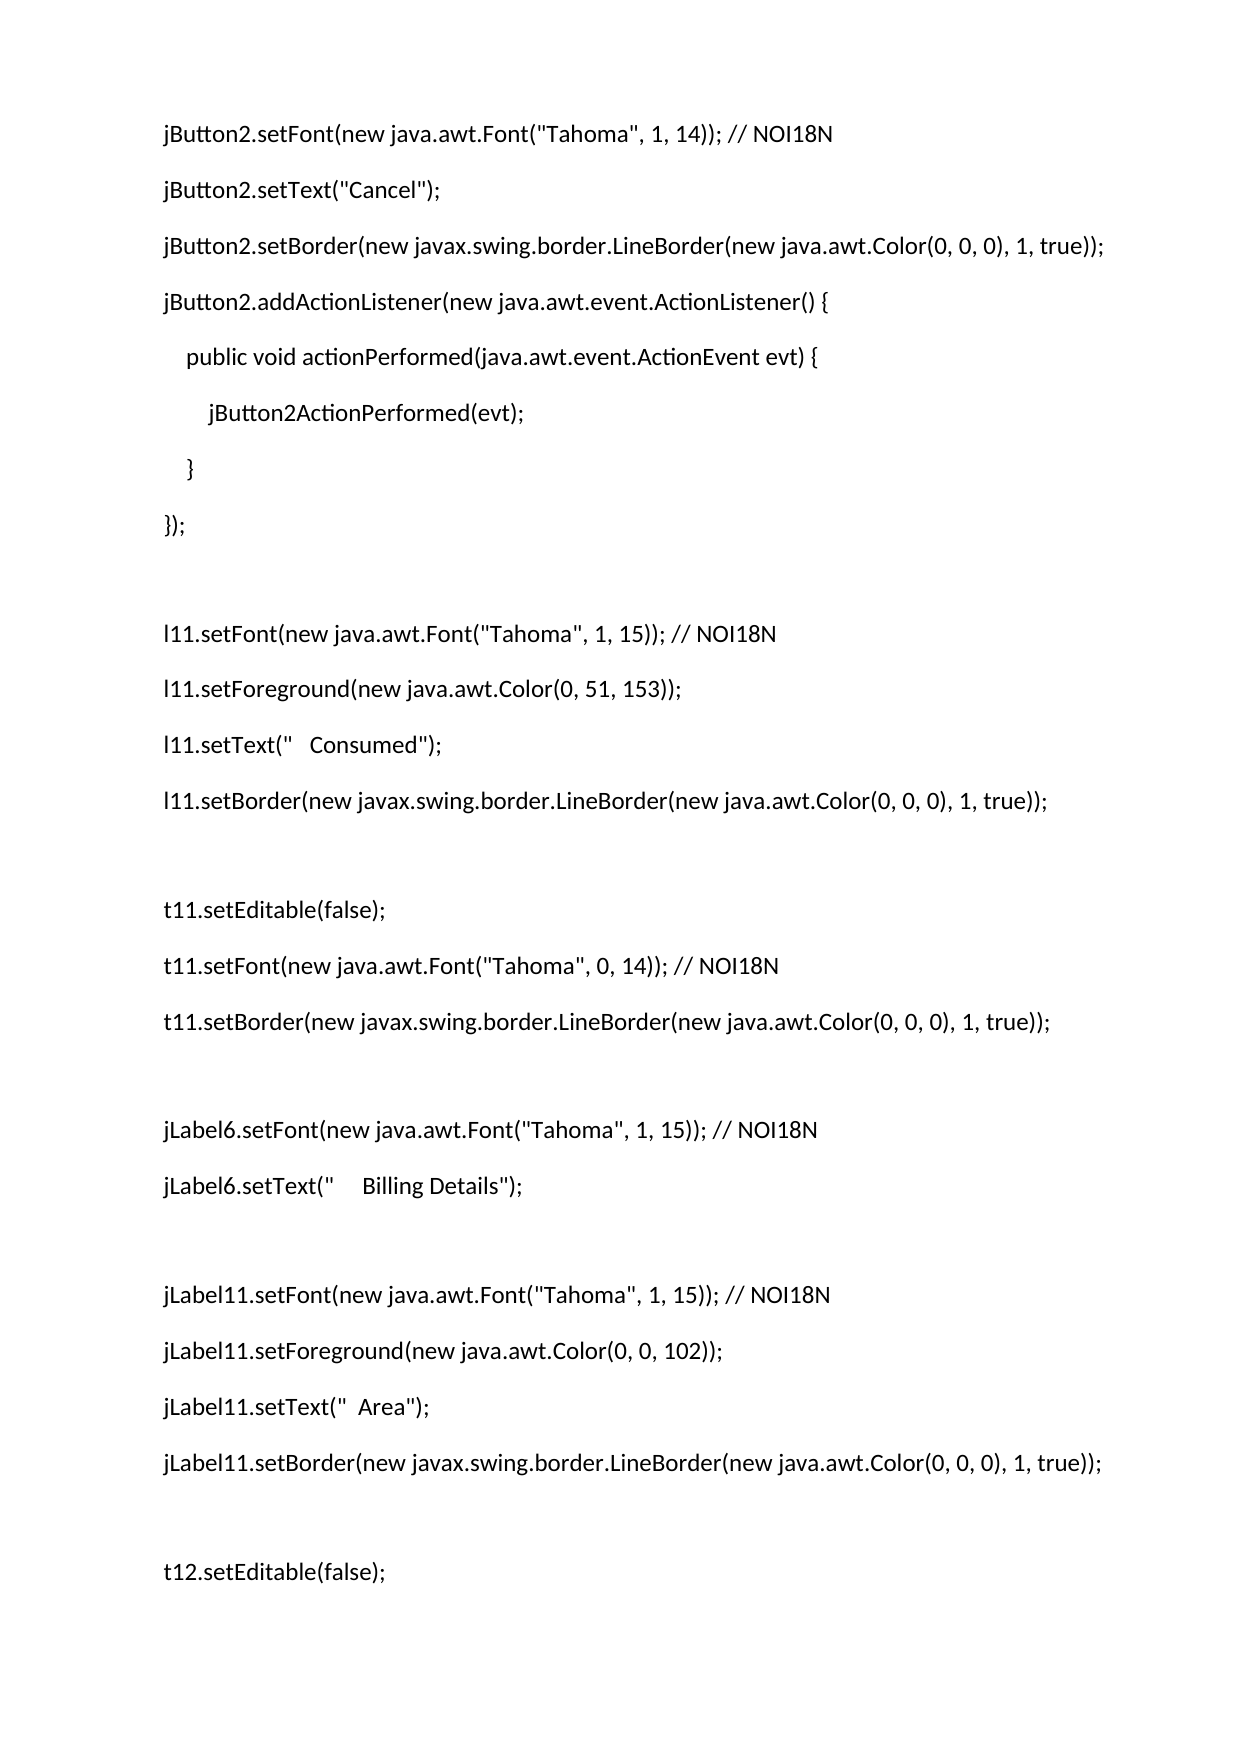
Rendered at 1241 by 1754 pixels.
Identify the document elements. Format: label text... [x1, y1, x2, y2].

text jLabel11.setBorder(new javax.swing.border.LineBorder(new java.awt.Color(0, 0, 0), 1, true)); [118, 1447, 1122, 1477]
text t11.setBorder(new javax.swing.border.LineBorder(new java.awt.Color(0, 0, 0), 1, true)); [118, 1006, 1122, 1036]
text jLabel11.setFont(new java.awt.Font("Tahoma", 1, 15)); // NOI18N [118, 1279, 1122, 1310]
text jButton2ActionPerformed(evt); [118, 397, 1122, 428]
text t11.setEditable(false); [118, 894, 1122, 925]
text jLabel6.setFont(new java.awt.Font("Tahoma", 1, 15)); // NOI18N [118, 1115, 1122, 1145]
text jButton2.addActionListener(new java.awt.event.ActionListener() { [118, 286, 1122, 316]
text jButton2.setBorder(new javax.swing.border.LineBorder(new java.awt.Color(0, 0, 0), 1, true)); [118, 230, 1122, 260]
text t12.setEditable(false); [118, 1556, 1122, 1586]
text l11.setForeground(new java.awt.Color(0, 51, 153)); [118, 674, 1122, 704]
text jLabel11.setForeground(new java.awt.Color(0, 0, 102)); [118, 1335, 1122, 1366]
text jButton2.setFont(new java.awt.Font("Tahoma", 1, 14)); // NOI18N [118, 118, 1122, 149]
text l11.setFont(new java.awt.Font("Tahoma", 1, 15)); // NOI18N [118, 618, 1122, 648]
text } [118, 453, 1122, 484]
text jLabel6.setText(" Billing Details"); [118, 1171, 1122, 1201]
text }); [118, 509, 1122, 539]
text l11.setBorder(new javax.swing.border.LineBorder(new java.awt.Color(0, 0, 0), 1, true)); [118, 785, 1122, 816]
text jButton2.setText("Cancel"); [118, 174, 1122, 204]
text public void actionPerformed(java.awt.event.ActionEvent evt) { [118, 341, 1122, 372]
text l11.setText(" Consumed"); [118, 729, 1122, 760]
text t11.setFont(new java.awt.Font("Tahoma", 0, 14)); // NOI18N [118, 950, 1122, 981]
text jLabel11.setText(" Area"); [118, 1391, 1122, 1422]
